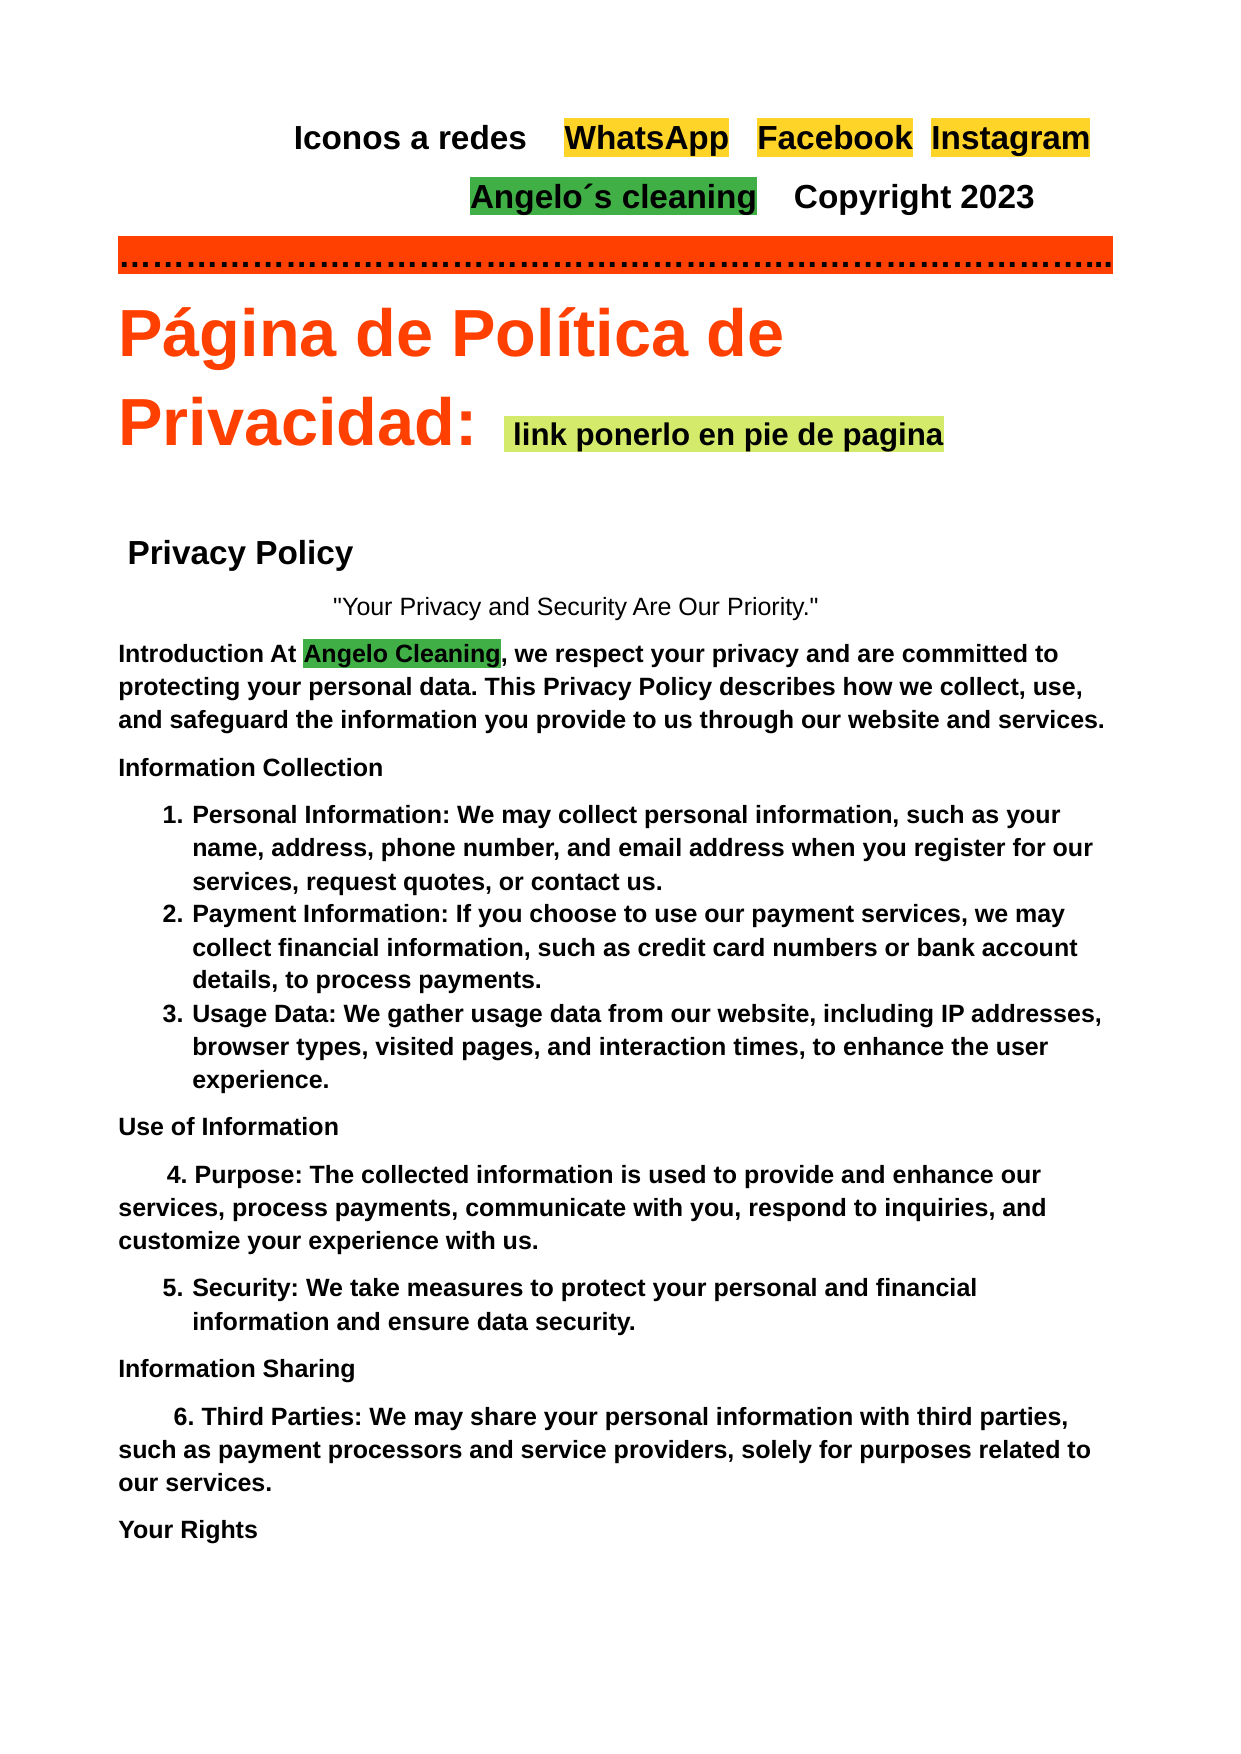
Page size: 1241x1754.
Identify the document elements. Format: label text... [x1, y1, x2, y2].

text Information Sharing [118, 1354, 1122, 1383]
text Página de Política de Privacidad: link ponerlo en pie de pagina [118, 294, 1122, 459]
text Introduction At Angelo Cleaning, we respect your privacy and are committed to protecting your personal data. This Privacy Policy describes how we collect, use, and safeguard the information you provide to us through our website and services. [118, 639, 1122, 734]
text Your Rights [118, 1515, 1122, 1544]
text ……………………………………………………………………………... [118, 236, 1122, 274]
list Security: We take measures to protect your personal and financial information and ensure data security. [162, 1273, 1122, 1335]
list Payment Information: If you choose to use our payment services, we may collect financial information, such as credit card numbers or bank account details, to process payments. [162, 899, 1122, 994]
text 6. Third Parties: We may share your personal information with third parties, such as payment processors and service providers, solely for purposes related to our services. [118, 1402, 1122, 1496]
text Iconos a redes WhatsApp Facebook Instagram [118, 118, 1122, 157]
text Privacy Policy [118, 533, 1122, 571]
text "Your Privacy and Security Are Our Priority." [118, 592, 1122, 620]
text Use of Information [118, 1112, 1122, 1141]
list Personal Information: We may collect personal information, such as your name, address, phone number, and email address when you register for our services, request quotes, or contact us. [162, 800, 1122, 895]
text Information Collection [118, 753, 1122, 782]
list Usage Data: We gather usage data from our website, including IP addresses, browser types, visited pages, and interaction times, to enhance the user experience. [162, 998, 1122, 1093]
text Angelo´s cleaning Copyright 2023 [118, 177, 1122, 215]
text 4. Purpose: The collected information is used to provide and enhance our services, process payments, communicate with you, respond to inquiries, and customize your experience with us. [118, 1160, 1122, 1254]
